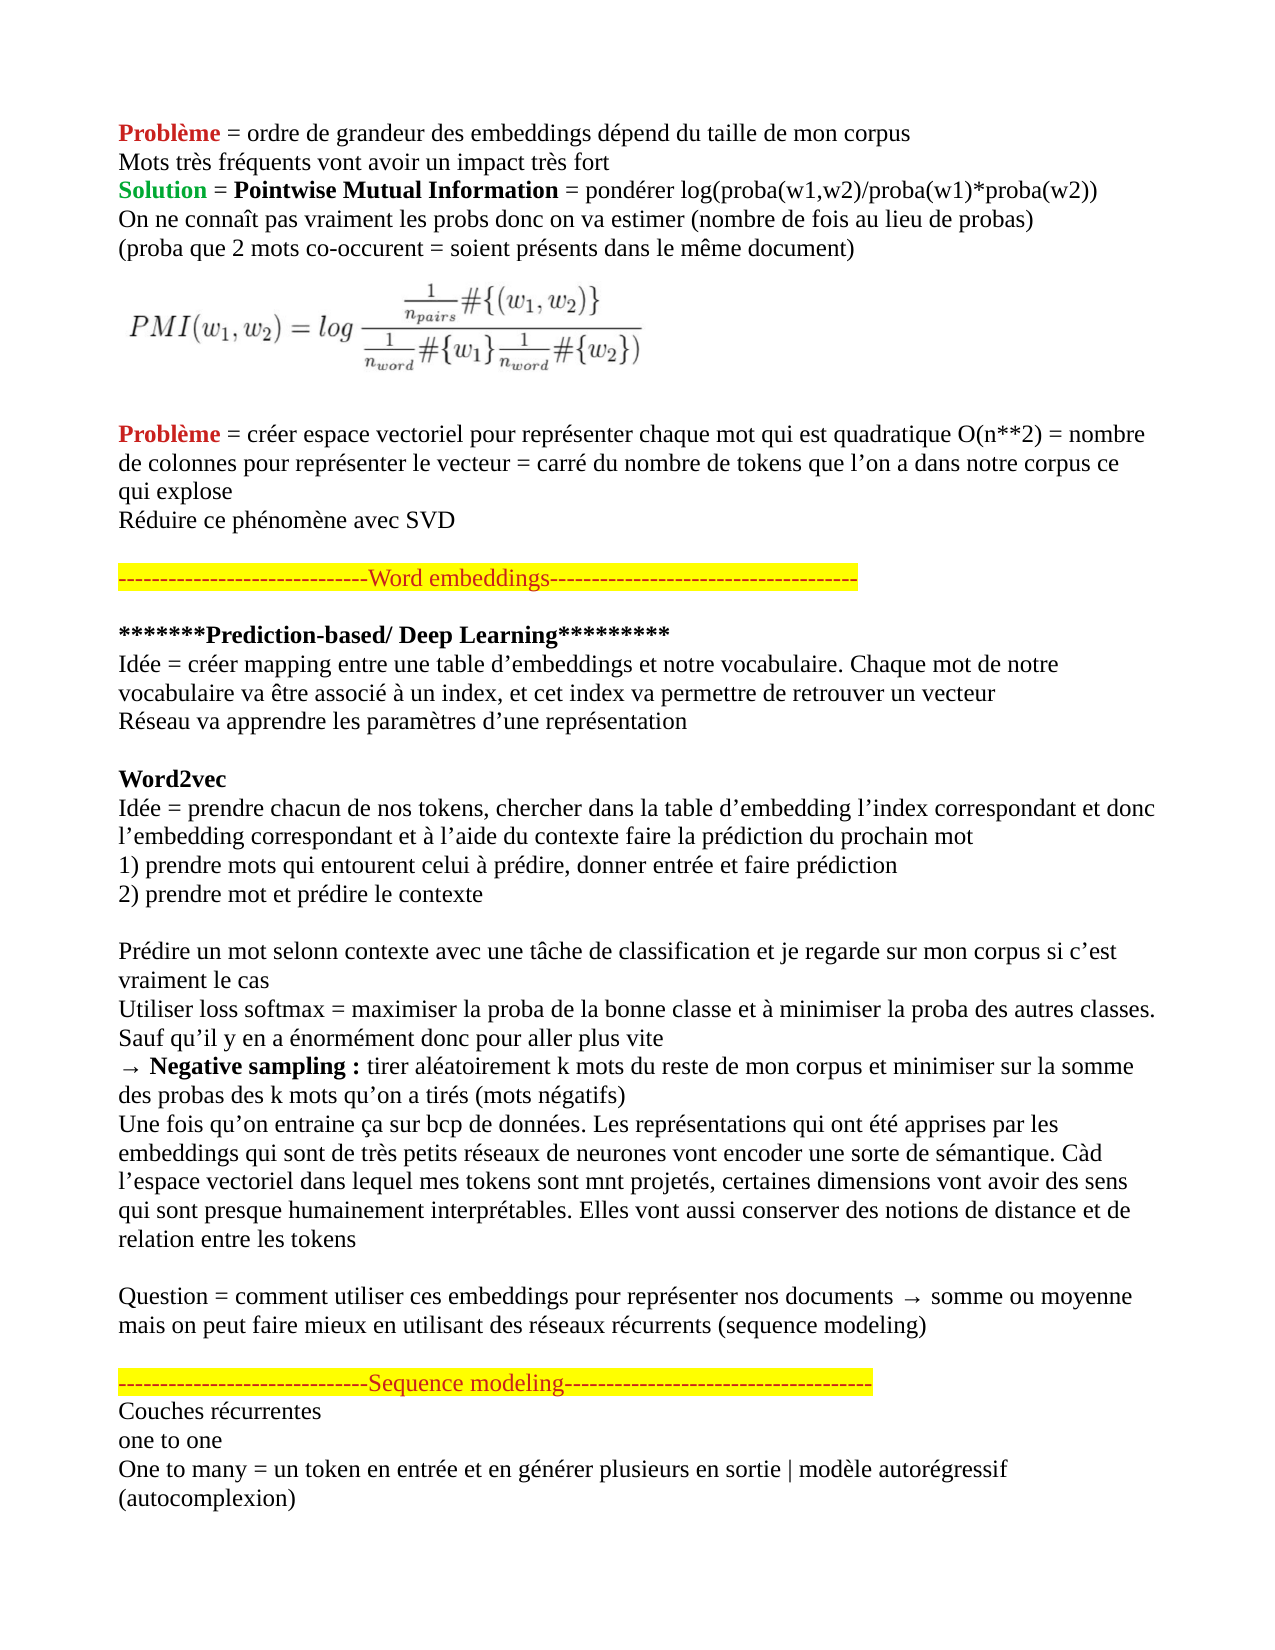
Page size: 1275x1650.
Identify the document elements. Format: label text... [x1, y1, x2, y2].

text Réseau va apprendre les paramètres d’une représentation [118, 706, 1157, 735]
picture [118, 261, 662, 391]
text Idée = prendre chacun de nos tokens, chercher dans la table d’embedding l’index correspondant et donc l’embedding correspondant et à l’aide du contexte faire la prédiction du prochain mot [118, 793, 1157, 850]
text Réduire ce phénomène avec SVD [118, 505, 1157, 534]
text Question = comment utiliser ces embeddings pour représenter nos documents → somme ou moyenne mais on peut faire mieux en utilisant des réseaux récurrents (sequence modeling) [118, 1281, 1157, 1339]
text Problème = créer espace vectoriel pour représenter chaque mot qui est quadratique O(n**2) = nombre de colonnes pour représenter le vecteur = carré du nombre de tokens que l’on a dans notre corpus ce qui explose [118, 419, 1157, 505]
text *******Prediction-based/ Deep Learning********* [118, 620, 1157, 649]
text Word2vec [118, 764, 1157, 793]
text ------------------------------Word embeddings------------------------------------- [118, 563, 1157, 591]
text Solution = Pointwise Mutual Information = pondérer log(proba(w1,w2)/proba(w1)*proba(w2)) On ne connaît pas vraiment les probs donc on va estimer (nombre de fois au lieu de probas) [118, 176, 1157, 233]
text Problème = ordre de grandeur des embeddings dépend du taille de mon corpus [118, 118, 1157, 147]
text Idée = créer mapping entre une table d’embeddings et notre vocabulaire. Chaque mot de notre vocabulaire va être associé à un index, et cet index va permettre de retrouver un vecteur [118, 649, 1157, 706]
text ------------------------------Sequence modeling------------------------------------- [118, 1368, 1157, 1396]
text Mots très fréquents vont avoir un impact très fort [118, 147, 1157, 176]
text (proba que 2 mots co-occurent = soient présents dans le même document) [118, 233, 1157, 262]
text One to many = un token en entrée et en générer plusieurs en sortie | modèle autorégressif (autocomplexion) [118, 1454, 1157, 1511]
text Sauf qu’il y en a énormément donc pour aller plus vite [118, 1023, 1157, 1051]
text → Negative sampling : tirer aléatoirement k mots du reste de mon corpus et minimiser sur la somme des probas des k mots qu’on a tirés (mots négatifs) [118, 1051, 1157, 1109]
text Prédire un mot selonn contexte avec une tâche de classification et je regarde sur mon corpus si c’est vraiment le cas [118, 936, 1157, 994]
text 1) prendre mots qui entourent celui à prédire, donner entrée et faire prédiction [118, 850, 1157, 879]
text Couches récurrentes [118, 1396, 1157, 1425]
text one to one [118, 1425, 1157, 1454]
text 2) prendre mot et prédire le contexte [118, 879, 1157, 908]
text Une fois qu’on entraine ça sur bcp de données. Les représentations qui ont été apprises par les embeddings qui sont de très petits réseaux de neurones vont encoder une sorte de sémantique. Càd l’espace vectoriel dans lequel mes tokens sont mnt projetés, certaines dimensions vont avoir des sens qui sont presque humainement interprétables. Elles vont aussi conserver des notions de distance et de relation entre les tokens [118, 1109, 1157, 1253]
text Utiliser loss softmax = maximiser la proba de la bonne classe et à minimiser la proba des autres classes. [118, 994, 1157, 1023]
